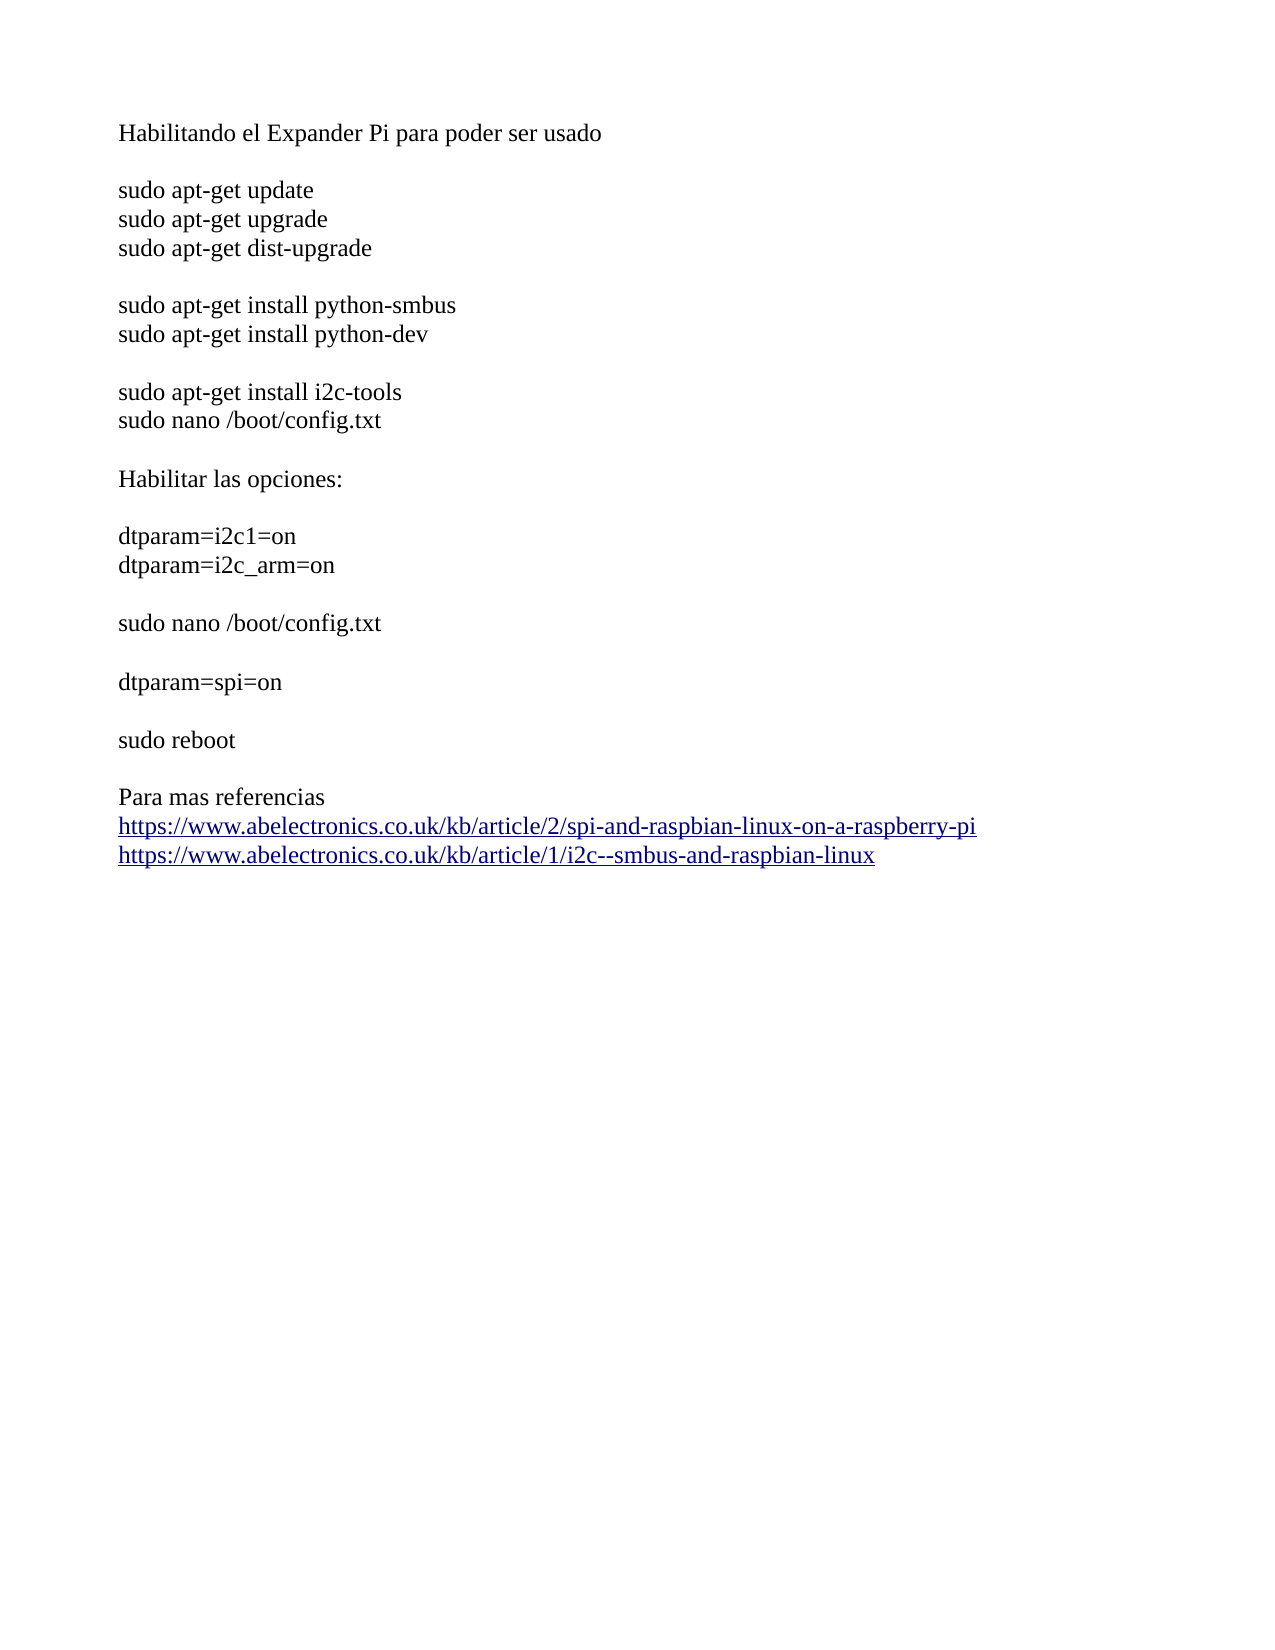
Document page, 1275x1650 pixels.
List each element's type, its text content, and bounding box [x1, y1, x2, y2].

text sudo apt-get update sudo apt-get upgrade sudo apt-get dist-upgrade [118, 176, 1157, 262]
text dtparam=spi=on [118, 667, 1157, 695]
text Habilitando el Expander Pi para poder ser usado [118, 118, 1157, 147]
text sudo nano /boot/config.txt [118, 406, 1157, 434]
text sudo nano /boot/config.txt [118, 608, 1157, 637]
text dtparam=i2c1=on [118, 521, 1157, 550]
text sudo apt-get install i2c-tools [118, 377, 1157, 406]
text sudo apt-get install python-smbus sudo apt-get install python-dev [118, 291, 1157, 348]
text Habilitar las opciones: [118, 464, 1157, 493]
text sudo reboot [118, 725, 1157, 753]
text https://www.abelectronics.co.uk/kb/article/1/i2c--smbus-and-raspbian-linux [118, 840, 1157, 868]
text Para mas referencias https://www.abelectronics.co.uk/kb/article/2/spi-and-raspbian-linux-on-a-raspberry-pi [118, 782, 1157, 840]
text dtparam=i2c_arm=on [118, 550, 1157, 579]
